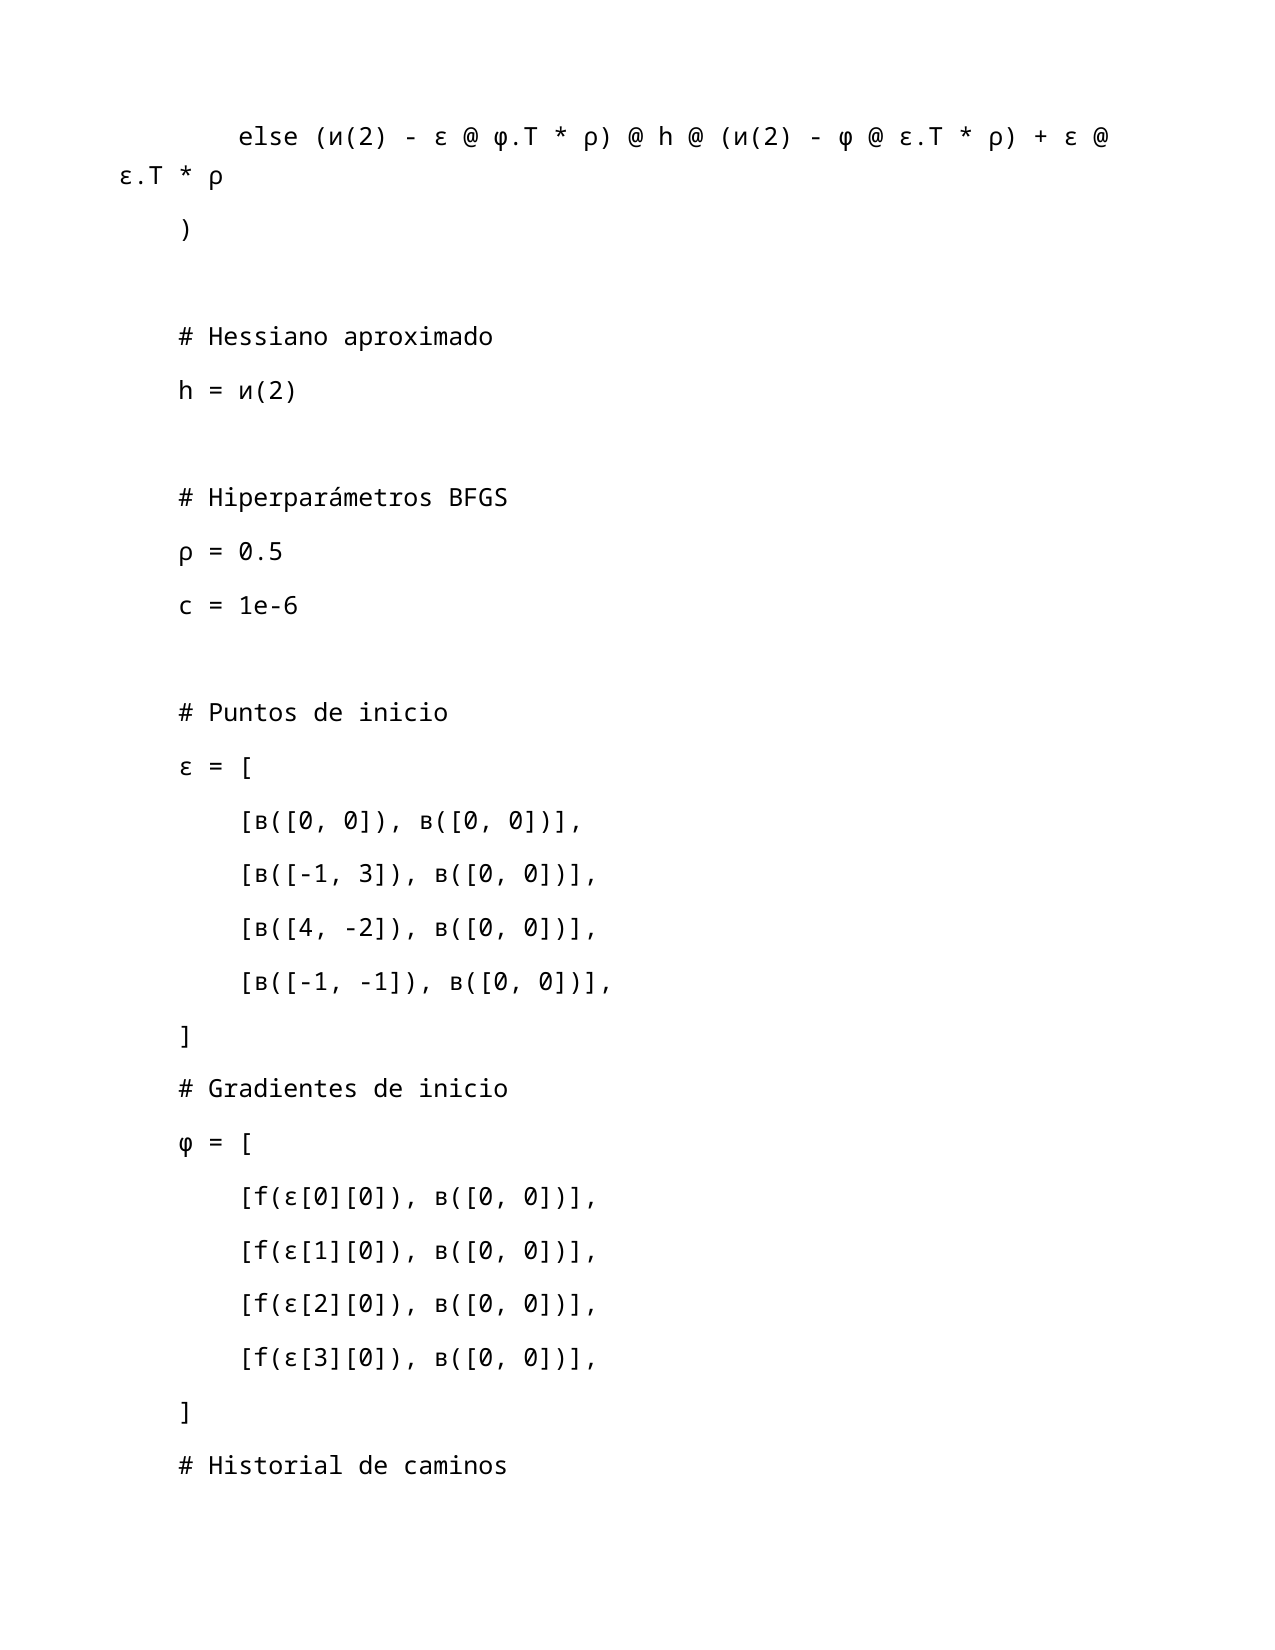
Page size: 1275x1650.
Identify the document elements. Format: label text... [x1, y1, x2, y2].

text ε = [ [118, 748, 1157, 783]
text [f(ε[3][0]), в([0, 0])], [118, 1340, 1157, 1374]
text [f(ε[0][0]), в([0, 0])], [118, 1178, 1157, 1213]
text ] [118, 1017, 1157, 1051]
text # Hiperparámetros BFGS [118, 480, 1157, 514]
text [в([-1, -1]), в([0, 0])], [118, 963, 1157, 998]
text ] [118, 1393, 1157, 1428]
text φ = [ [118, 1125, 1157, 1159]
text # Puntos de inicio [118, 695, 1157, 729]
text h = и(2) [118, 372, 1157, 406]
text [в([0, 0]), в([0, 0])], [118, 802, 1157, 836]
text [в([4, -2]), в([0, 0])], [118, 910, 1157, 944]
text # Gradientes de inicio [118, 1071, 1157, 1105]
text # Hessiano aproximado [118, 318, 1157, 353]
text c = 1e-6 [118, 587, 1157, 621]
text else (и(2) - ε @ φ.T * ρ) @ h @ (и(2) - φ @ ε.T * ρ) + ε @ ε.T * ρ [118, 118, 1157, 191]
text [f(ε[2][0]), в([0, 0])], [118, 1286, 1157, 1320]
text [f(ε[1][0]), в([0, 0])], [118, 1232, 1157, 1266]
text ) [118, 211, 1157, 245]
text [в([-1, 3]), в([0, 0])], [118, 856, 1157, 890]
text # Historial de caminos [118, 1447, 1157, 1481]
text ρ = 0.5 [118, 533, 1157, 568]
